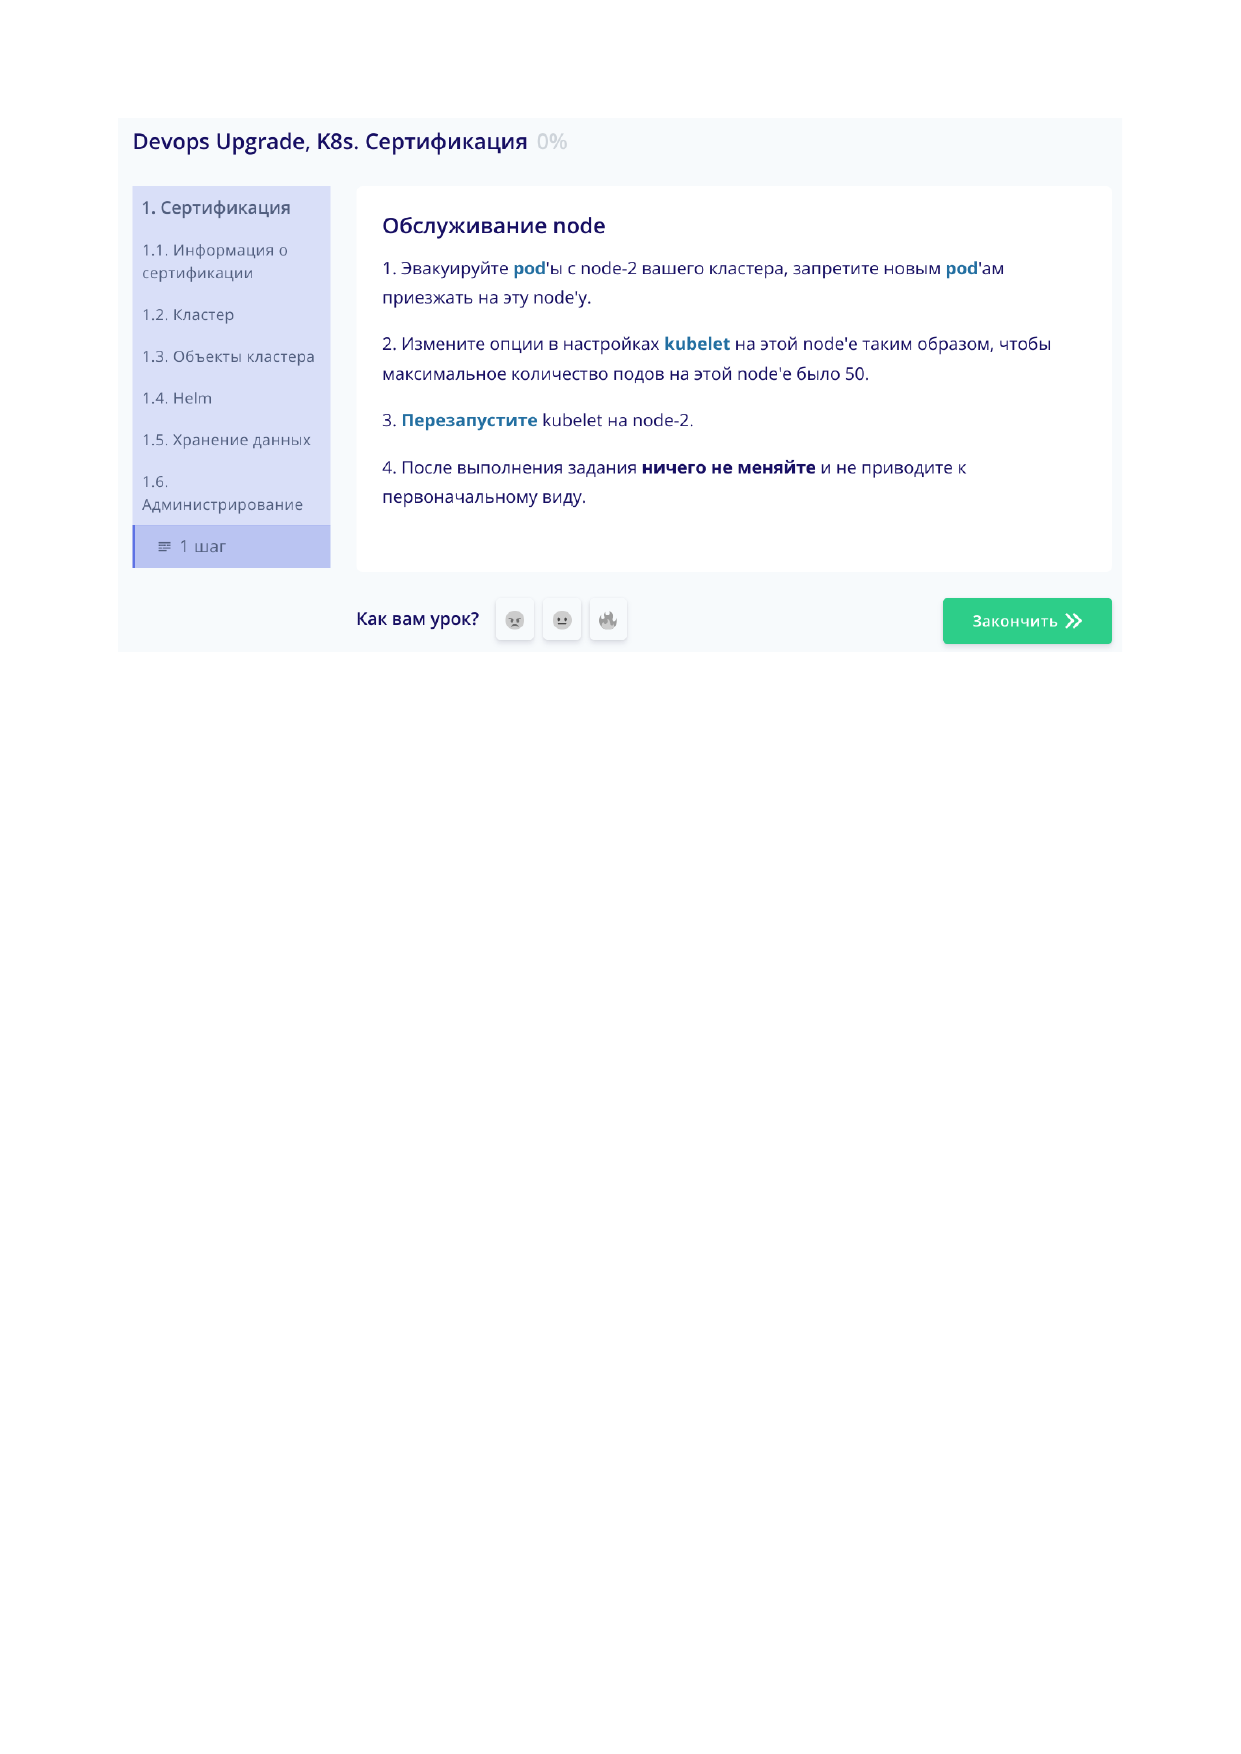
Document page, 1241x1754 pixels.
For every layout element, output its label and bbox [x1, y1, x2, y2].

picture [118, 118, 1123, 652]
